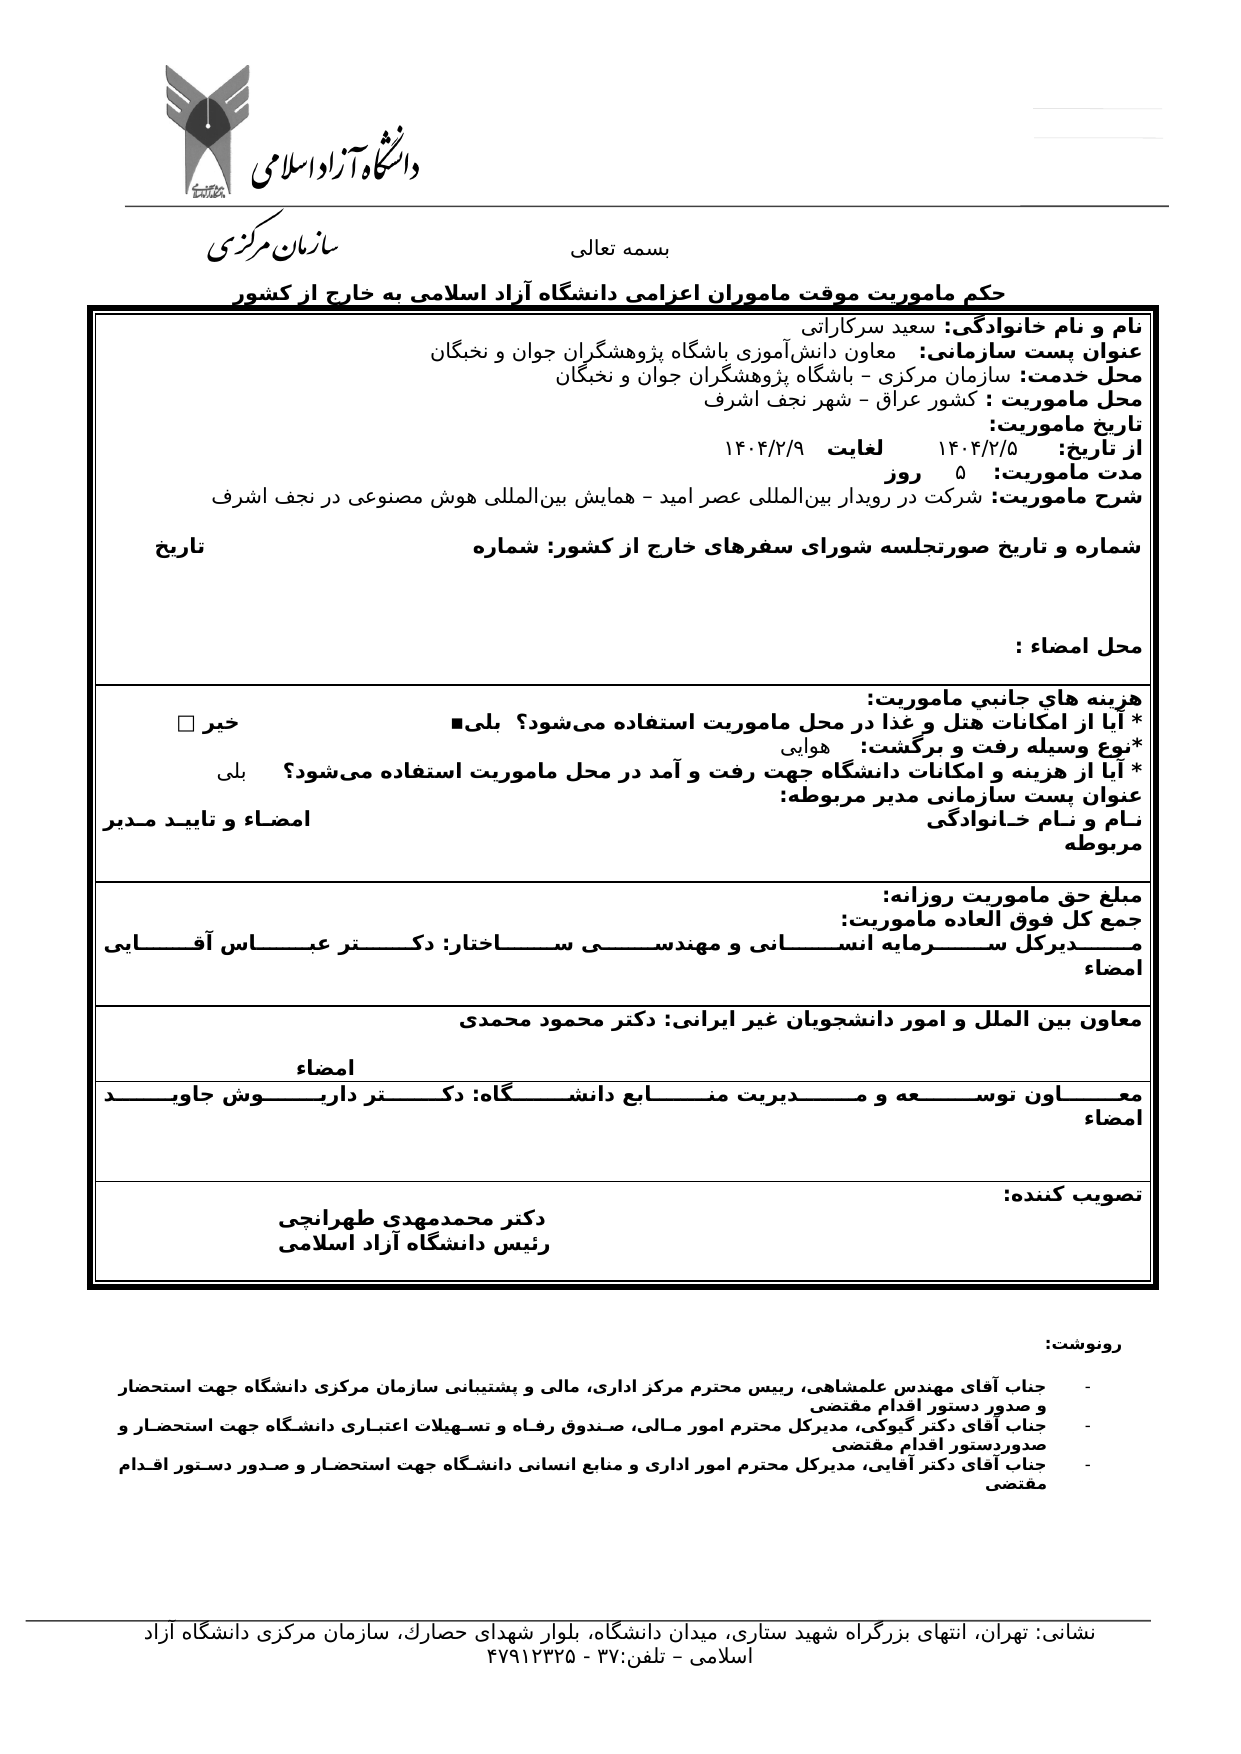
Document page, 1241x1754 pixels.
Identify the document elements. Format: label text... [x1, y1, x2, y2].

picture [207, 208, 339, 236]
table_header نام و نام خانوادگی: سعید سرکاراتی عنوان پست سازمانی: معاون دانش‌آموزی باشگاه پژوهشگران جوان و نخبگان محل خدمت: سازمان مرکزی – باشگاه پژوهشگران جوان و نخبگان محل ماموريت : کشور عراق – شهر نجف اشرف تاريخ ماموريت: از تاريخ: ۱۴۰۴/۲/۵ لغایت ۱۴۰۴/۲/۹ مدت ماموريت: ۵ روز شرح ماموريت: شرکت در رویدار بین‌المللی عصر امید – همایش بین‌المللی هوش مصنوعی در نجف اشرف شماره و تاریخ صورتجلسه شورای سفرهای خارج از کشور: شماره تاریخ محل امضاء : [96, 315, 1150, 684]
table_cell هزينه هاي جانبي ماموريت: * آيا از امكانات هتل و غذا در محل ماموريت استفاده می‌شود؟ بلی▪ خير □ *نوع وسيله رفت و برگشت: هوایی * آيا از هزينه و امكانات دانشگاه جهت رفت و آمد در محل ماموريت استفاده می‌شود؟ بلی عنوان پست سازمانی مدیر مربوطه: نام و نام خانوادگی امضاء و تاييد مدير مربوطه [96, 686, 1150, 881]
picture [251, 125, 419, 189]
table_cell مبلغ حق ماموريت روزانه: جمع كل فوق العاده ماموريت: مدیرکل سرمایه انسانی و مهندسی ساختار: دکتر عباس آقایی امضاء [96, 883, 1150, 1005]
table_cell معاون توسعه و مدیریت منابع دانشگاه: دکتر داریوش جاوید امضاء [96, 1082, 1150, 1181]
text حكم ماموريت موقت ماموران اعزامی دانشگاه آزاد اسلامی به خارج از كشور [118, 281, 1122, 305]
text بسمه تعالی [118, 236, 1122, 261]
list جناب آقای دکتر گیوکی، مدیرکل محترم امور مالی، صندوق رفاه و تسهیلات اعتباری دانشگاه جهت استحضار و صدوردستور اقدام مقتضی [118, 1416, 1084, 1454]
table_cell معاون بین الملل و امور دانشجویان غیر ایرانی: دکتر محمود محمدی امضاء [96, 1007, 1150, 1081]
list جناب آقای دکتر آقایی، مدیرکل محترم امور اداری و منابع انسانی دانشگاه جهت استحضار و صدور دستور اقدام مقتضی [118, 1454, 1084, 1493]
text رونوشت: [118, 1334, 1122, 1353]
list جناب آقای مهندس علمشاهی، رییس محترم مرکز اداری، مالی و پشتیبانی سازمان مرکزی دانشگاه جهت استحضار و صدور دستور اقدام مقتضی [118, 1377, 1084, 1416]
table_cell تصویب کننده: دکتر محمدمهدی طهرانچی رئیس دانشگاه آزاد اسلامی [96, 1182, 1150, 1280]
